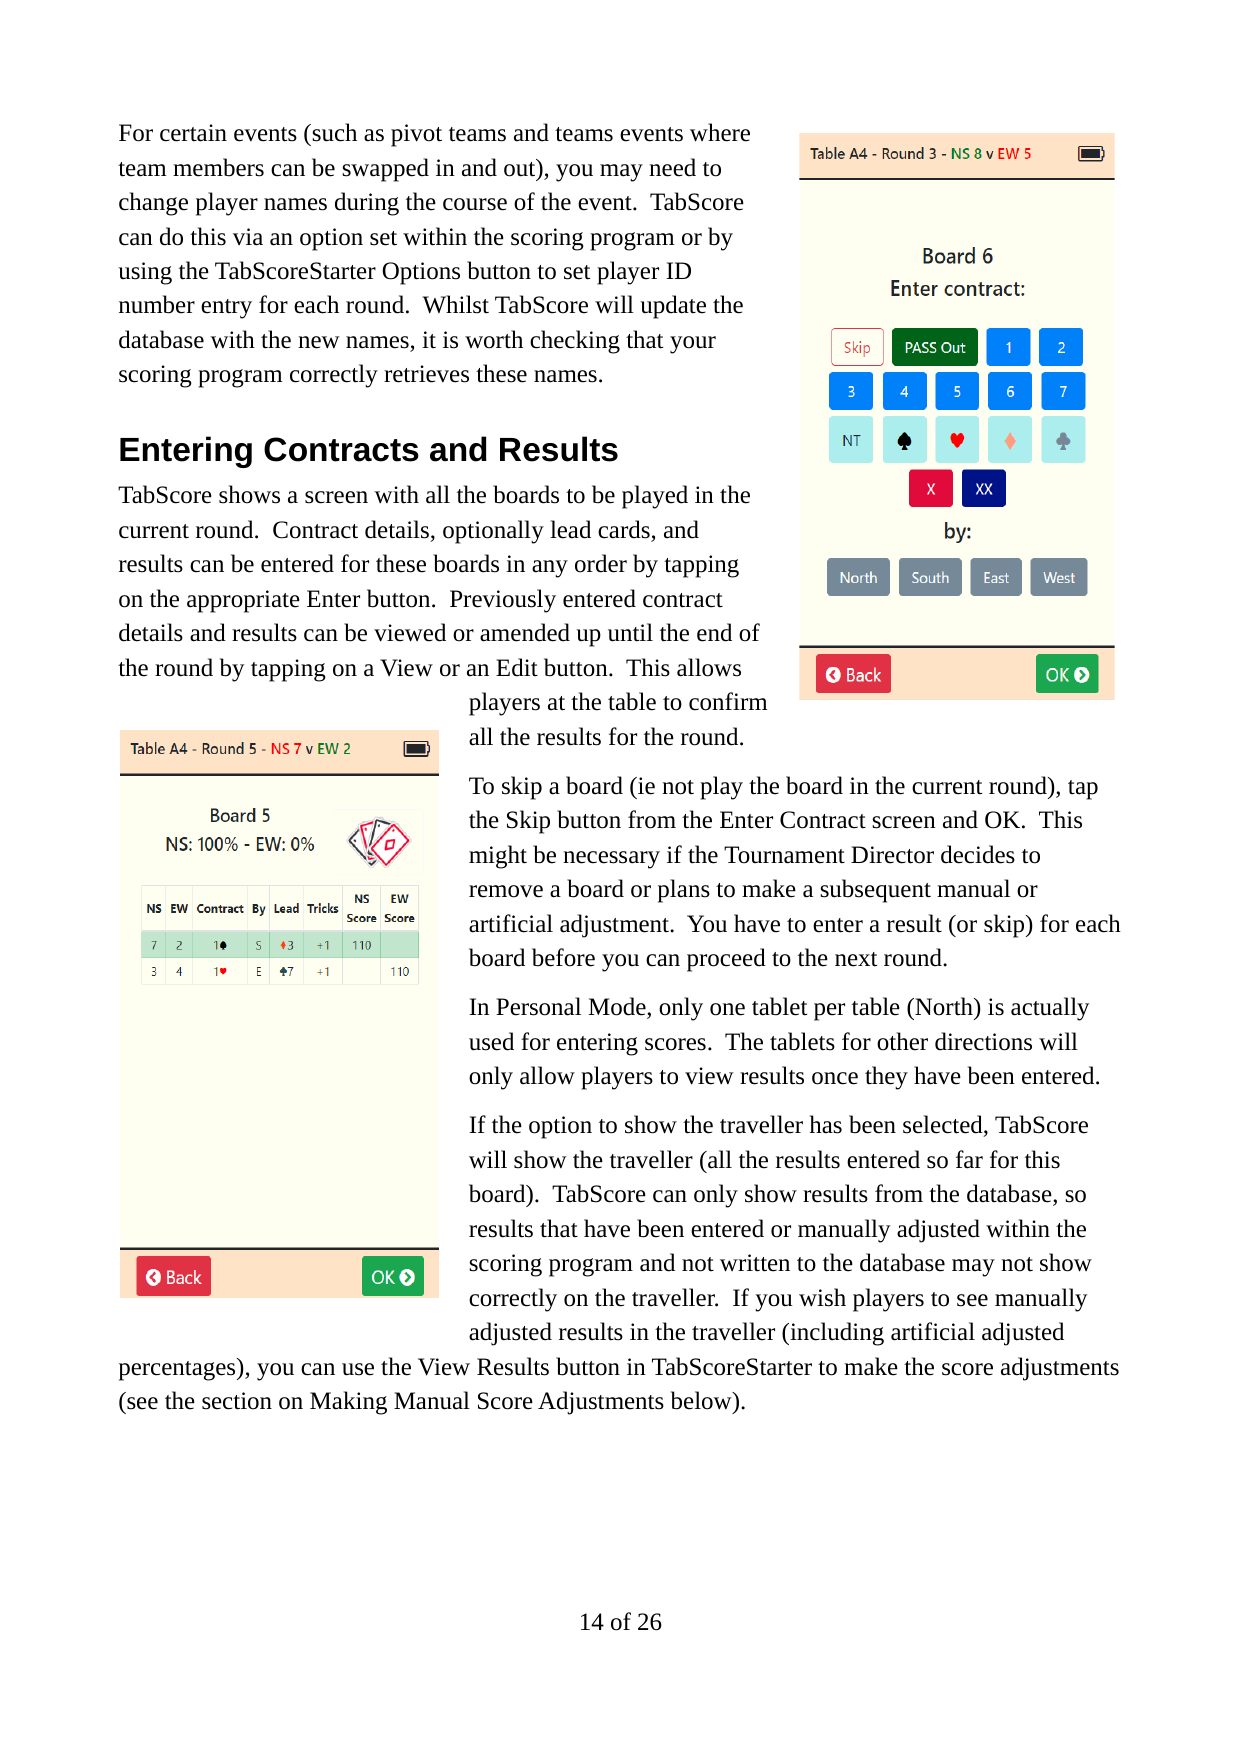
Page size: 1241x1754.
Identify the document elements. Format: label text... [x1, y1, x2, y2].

text For certain events (such as pivot teams and teams events where team members can be swapped in and out), you may need to change player names during the course of the event. TabScore can do this via an option set within the scoring program or by using the TabScoreStarter Options button to set player ID number entry for each round. Whilst TabScore will update the database with the new names, it is worth checking that your scoring program correctly retrieves these names. [118, 118, 1122, 388]
subtitle Entering Contracts and Results [118, 429, 799, 468]
picture [120, 730, 439, 1298]
picture [799, 133, 1115, 700]
text In Personal Mode, only one tablet per table (North) is actually used for entering scores. The tablets for other directions will only allow players to view results once they have been entered. [439, 992, 1122, 1090]
text To skip a board (ie not play the board in the current round), tap the Skip button from the Enter Contract screen and OK. This might be necessary if the Tournament Director decides to remove a board or plans to make a subsequent manual or artificial adjustment. You have to enter a result (or skip) for each board before you can proceed to the next round. [439, 771, 1122, 972]
text If the option to show the traveller has been selected, TabScore will show the traveller (all the results entered so far for this board). TabScore can only show results from the database, so results that have been entered or manually adjusted within the scoring program and not written to the database may not show correctly on the traveller. If you wish players to see manually adjusted results in the traveller (including artificial adjusted percentages), you can use the View Results button in TabScoreStarter to make the score adjustments (see the section on Making Manual Score Adjustments below). [118, 1110, 1122, 1415]
text TabScore shows a screen with all the boards to be played in the current round. Contract details, optionally lead cards, and results can be entered for these boards in any order by tapping on the appropriate Enter button. Previously entered contract details and results can be viewed or amended up until the end of the round by tapping on a View or an Edit button. This allows players at the table to confirm all the results for the round. [118, 481, 1122, 751]
